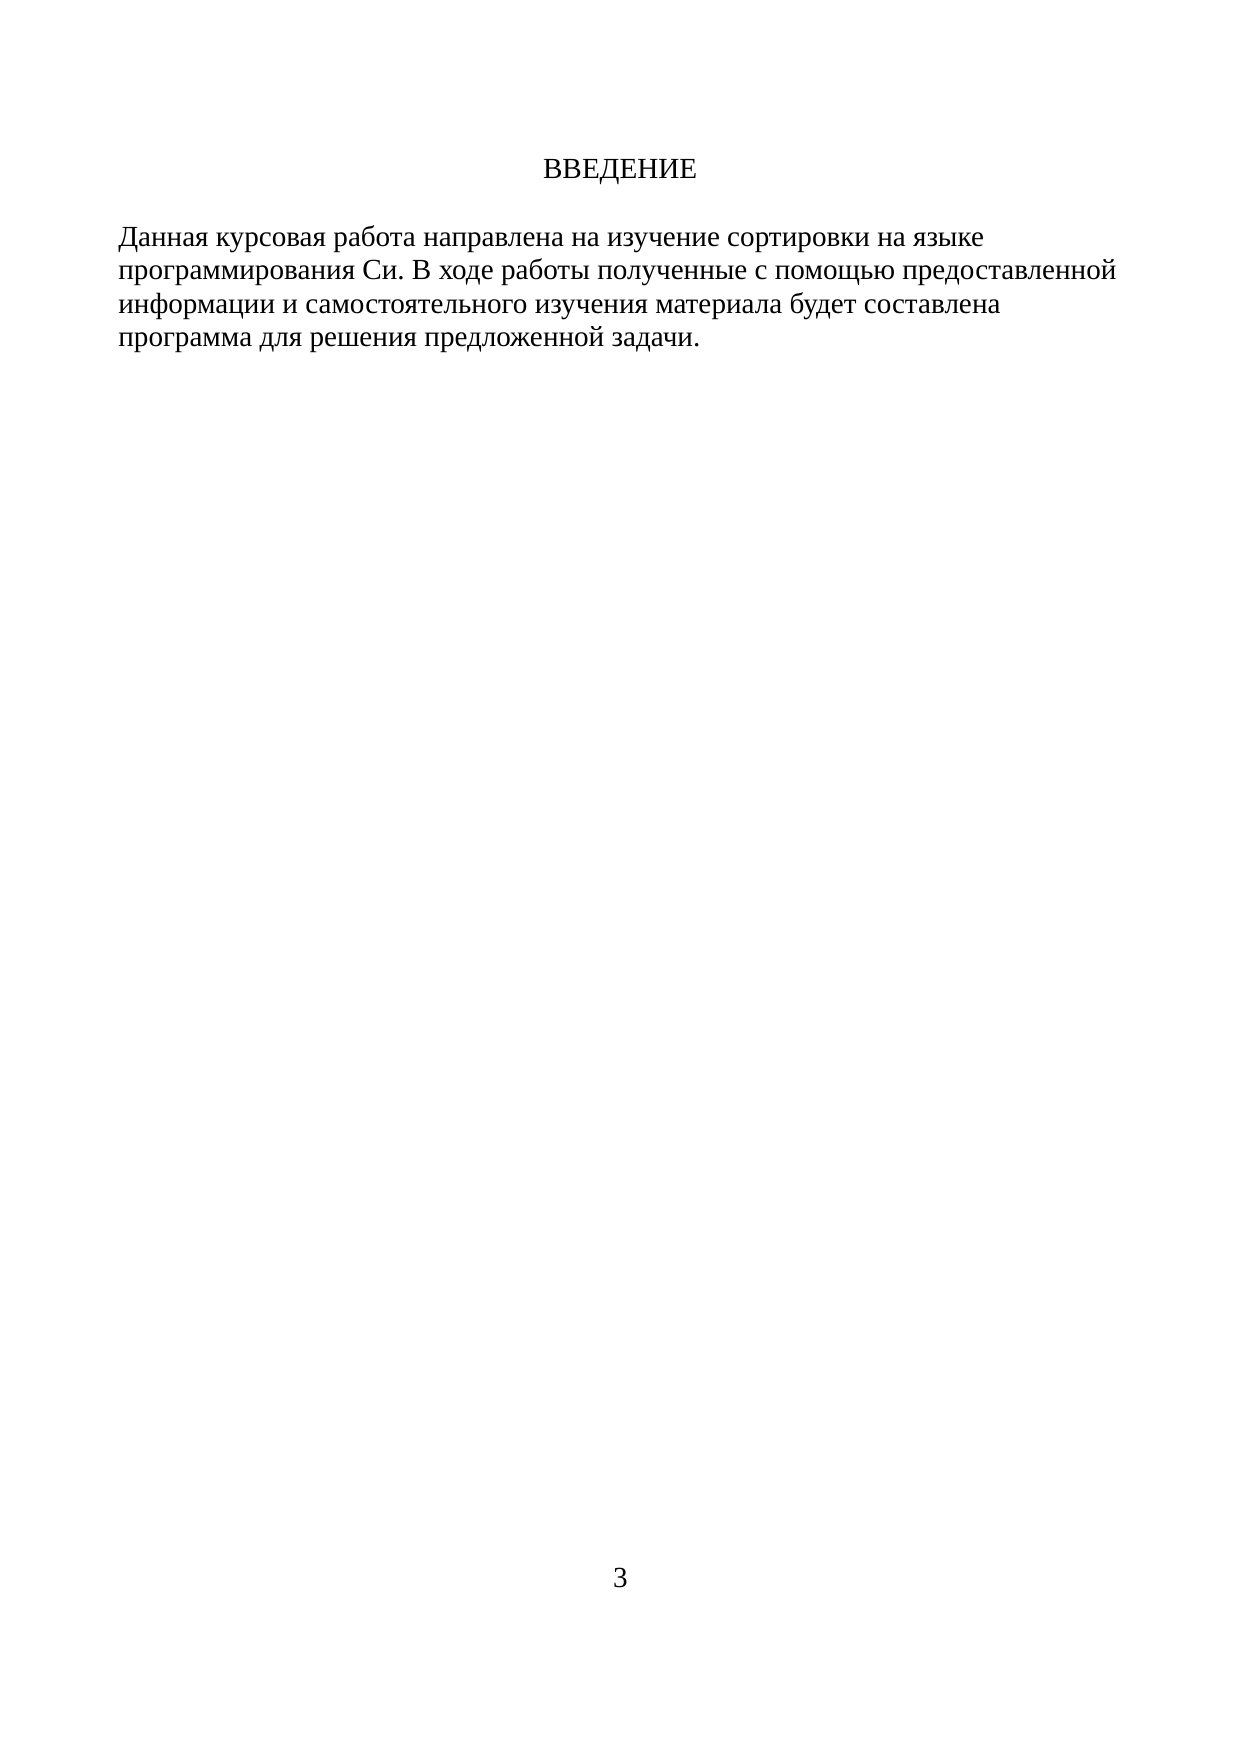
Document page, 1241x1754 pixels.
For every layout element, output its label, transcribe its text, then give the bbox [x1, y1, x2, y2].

text Данная курсовая работа направлена на изучение сортировки на языке программирования Си. В ходе работы полученные с помощью предоставленной информации и самостоятельного изучения материала будет составлена программа для решения предложенной задачи. [118, 219, 1122, 353]
text 3 [118, 1560, 1122, 1594]
text [118, 1594, 1122, 1627]
text ВВЕДЕНИЕ [118, 152, 1122, 185]
